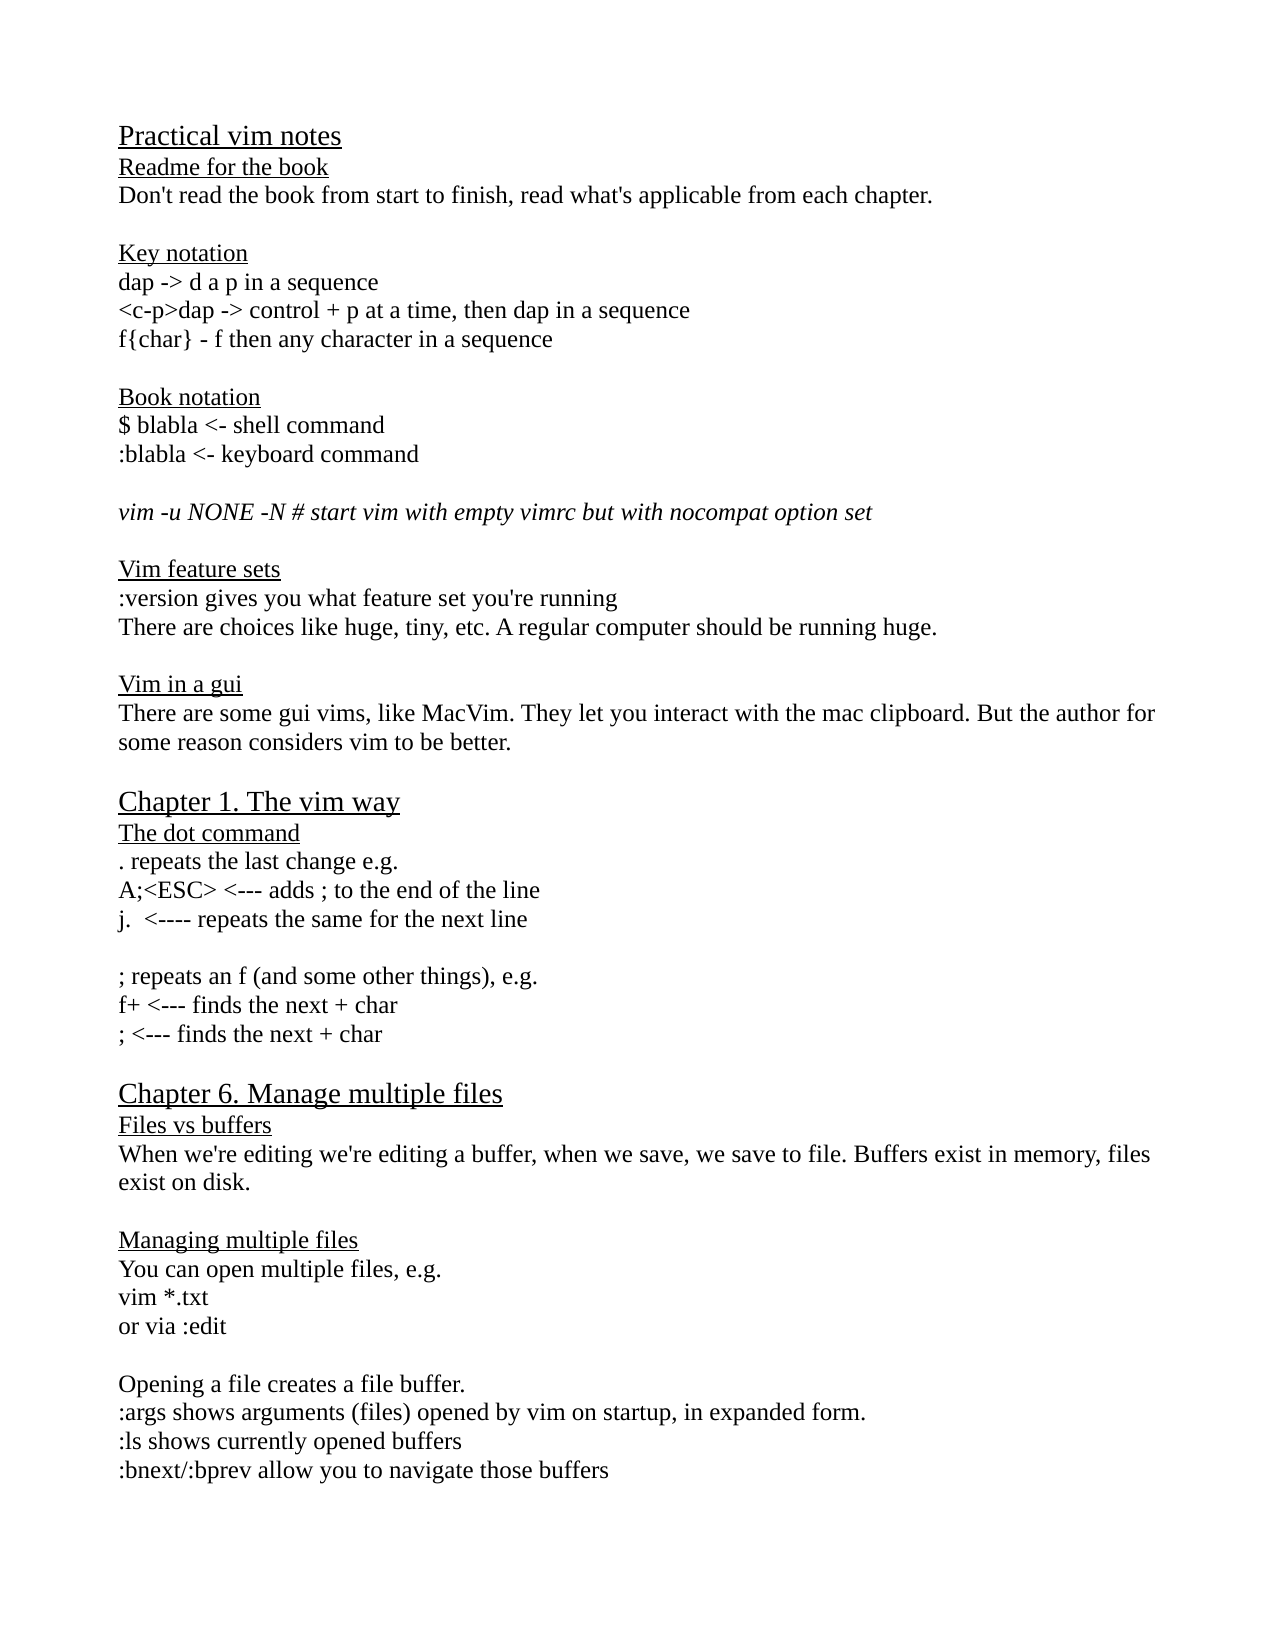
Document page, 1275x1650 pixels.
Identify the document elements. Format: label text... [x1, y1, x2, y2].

text vim -u NONE -N # start vim with empty vimrc but with nocompat option set [118, 497, 1157, 525]
text Files vs buffers [118, 1110, 1157, 1139]
text The dot command [118, 818, 1157, 846]
text f+ <--- finds the next + char [118, 990, 1157, 1019]
text Vim feature sets [118, 554, 1157, 583]
text :blabla <- keyboard command [118, 439, 1157, 468]
text Key notation [118, 238, 1157, 267]
text Managing multiple files [118, 1225, 1157, 1254]
text ; <--- finds the next + char [118, 1019, 1157, 1048]
text $ blabla <- shell command [118, 410, 1157, 439]
text or via :edit [118, 1311, 1157, 1340]
text :args shows arguments (files) opened by vim on startup, in expanded form. [118, 1397, 1157, 1426]
text Don't read the book from start to finish, read what's applicable from each chapter. [118, 180, 1157, 209]
text vim *.txt [118, 1282, 1157, 1311]
text There are some gui vims, like MacVim. They let you interact with the mac clipboard. But the author for some reason considers vim to be better. [118, 698, 1157, 755]
text f{char} - f then any character in a sequence [118, 324, 1157, 353]
text Chapter 1. The vim way [118, 784, 1157, 818]
text j. <---- repeats the same for the next line [118, 904, 1157, 933]
text A;<ESC> <--- adds ; to the end of the line [118, 875, 1157, 904]
text Vim in a gui [118, 669, 1157, 698]
text ; repeats an f (and some other things), e.g. [118, 961, 1157, 990]
text Opening a file creates a file buffer. [118, 1369, 1157, 1397]
text . repeats the last change e.g. [118, 846, 1157, 875]
text Practical vim notes [118, 118, 1157, 152]
text When we're editing we're editing a buffer, when we save, we save to file. Buffers exist in memory, files exist on disk. [118, 1139, 1157, 1196]
text :version gives you what feature set you're running [118, 583, 1157, 612]
text Chapter 6. Manage multiple files [118, 1076, 1157, 1110]
text There are choices like huge, tiny, etc. A regular computer should be running huge. [118, 612, 1157, 640]
text <c-p>dap -> control + p at a time, then dap in a sequence [118, 295, 1157, 324]
text Readme for the book [118, 152, 1157, 180]
text You can open multiple files, e.g. [118, 1254, 1157, 1282]
text :bnext/:bprev allow you to navigate those buffers [118, 1455, 1157, 1484]
text dap -> d a p in a sequence [118, 267, 1157, 295]
text Book notation [118, 382, 1157, 410]
text :ls shows currently opened buffers [118, 1426, 1157, 1455]
